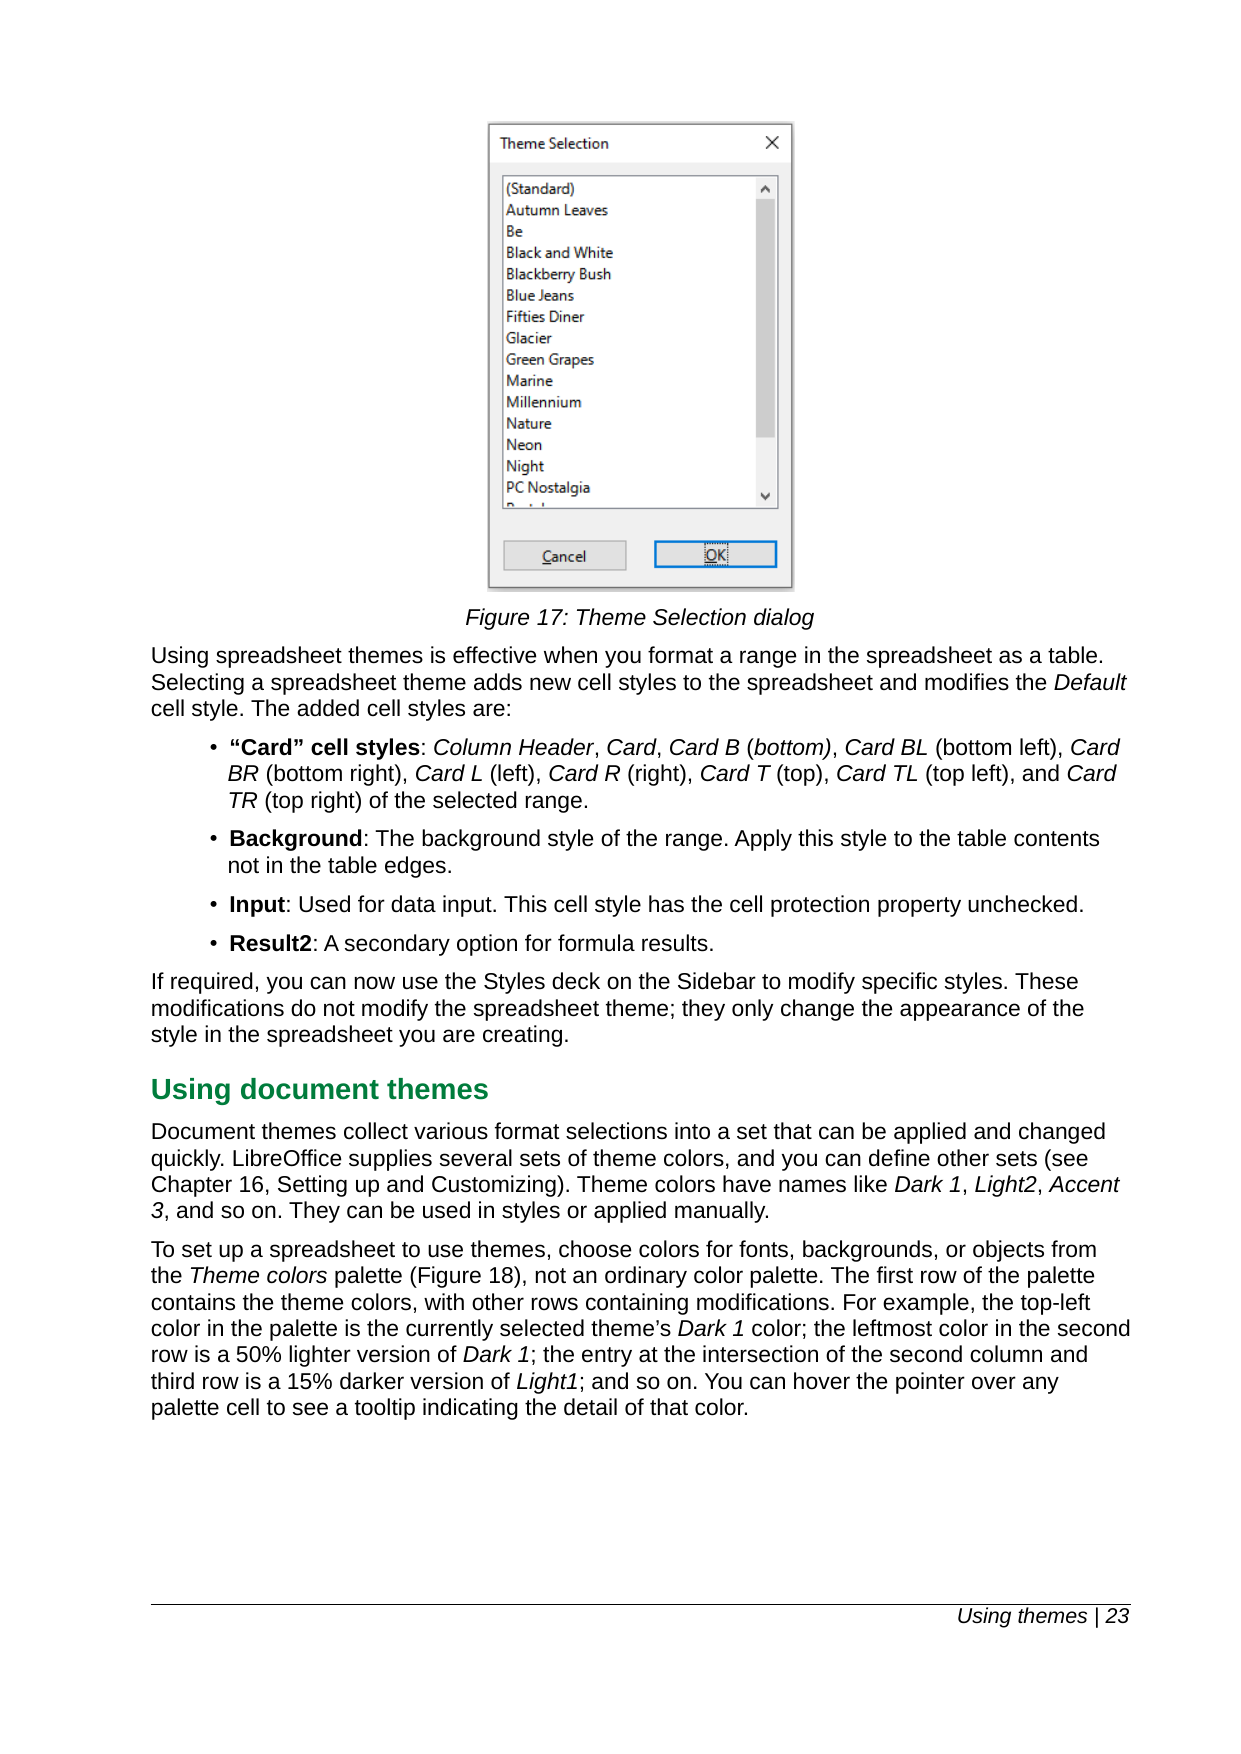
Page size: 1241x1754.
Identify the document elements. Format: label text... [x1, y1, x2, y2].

list Using spreadsheet themes is effective when you format a range in the spreadsheet as a table. Selecting a spreadsheet theme adds new cell styles to the spreadsheet and modifies the Default cell style. The added cell styles are: [151, 642, 1131, 721]
text If required, you can now use the Styles deck on the Sidebar to modify specific styles. These modifications do not modify the spreadsheet theme; they only change the appearance of the style in the spreadsheet you are creating. [151, 968, 1131, 1047]
list Background: The background style of the range. Apply this style to the table contents not in the table edges. [209, 825, 1131, 878]
list “Card” cell styles: Column Header, Card, Card B (bottom), Card BL (bottom left), Card BR (bottom right), Card L (left), Card R (right), Card T (top), Card TL (top left), and Card TR (top right) of the selected range. [209, 734, 1131, 813]
text Document themes collect various format selections into a set that can be applied and changed quickly. LibreOffice supplies several sets of theme colors, and you can define other sets (see Chapter 16, Setting up and Customizing). Theme colors have names like Dark 1, Light2, Accent 3, and so on. They can be used in styles or applied manually. [151, 1118, 1131, 1223]
list Result2: A secondary option for formula results. [209, 929, 1131, 956]
text Figure 17: Theme Selection dialog [465, 603, 816, 630]
text To set up a spreadsheet to use themes, choose colors for fonts, backgrounds, or objects from the Theme colors palette (Figure 18), not an ordinary color palette. The first row of the palette contains the theme colors, with other rows containing modifications. For example, the top-left color in the palette is the currently selected theme’s Dark 1 color; the leftmost color in the second row is a 50% lighter version of Dark 1; the entry at the intersection of the second column and third row is a 15% darker version of Light1; and so on. You can hover the pointer over any palette cell to see a tooltip indicating the detail of that color. [151, 1236, 1131, 1421]
list Input: Used for data input. This cell style has the cell protection property unchecked. [209, 891, 1131, 917]
picture [487, 121, 795, 592]
subtitle Using document themes [151, 1072, 1131, 1106]
